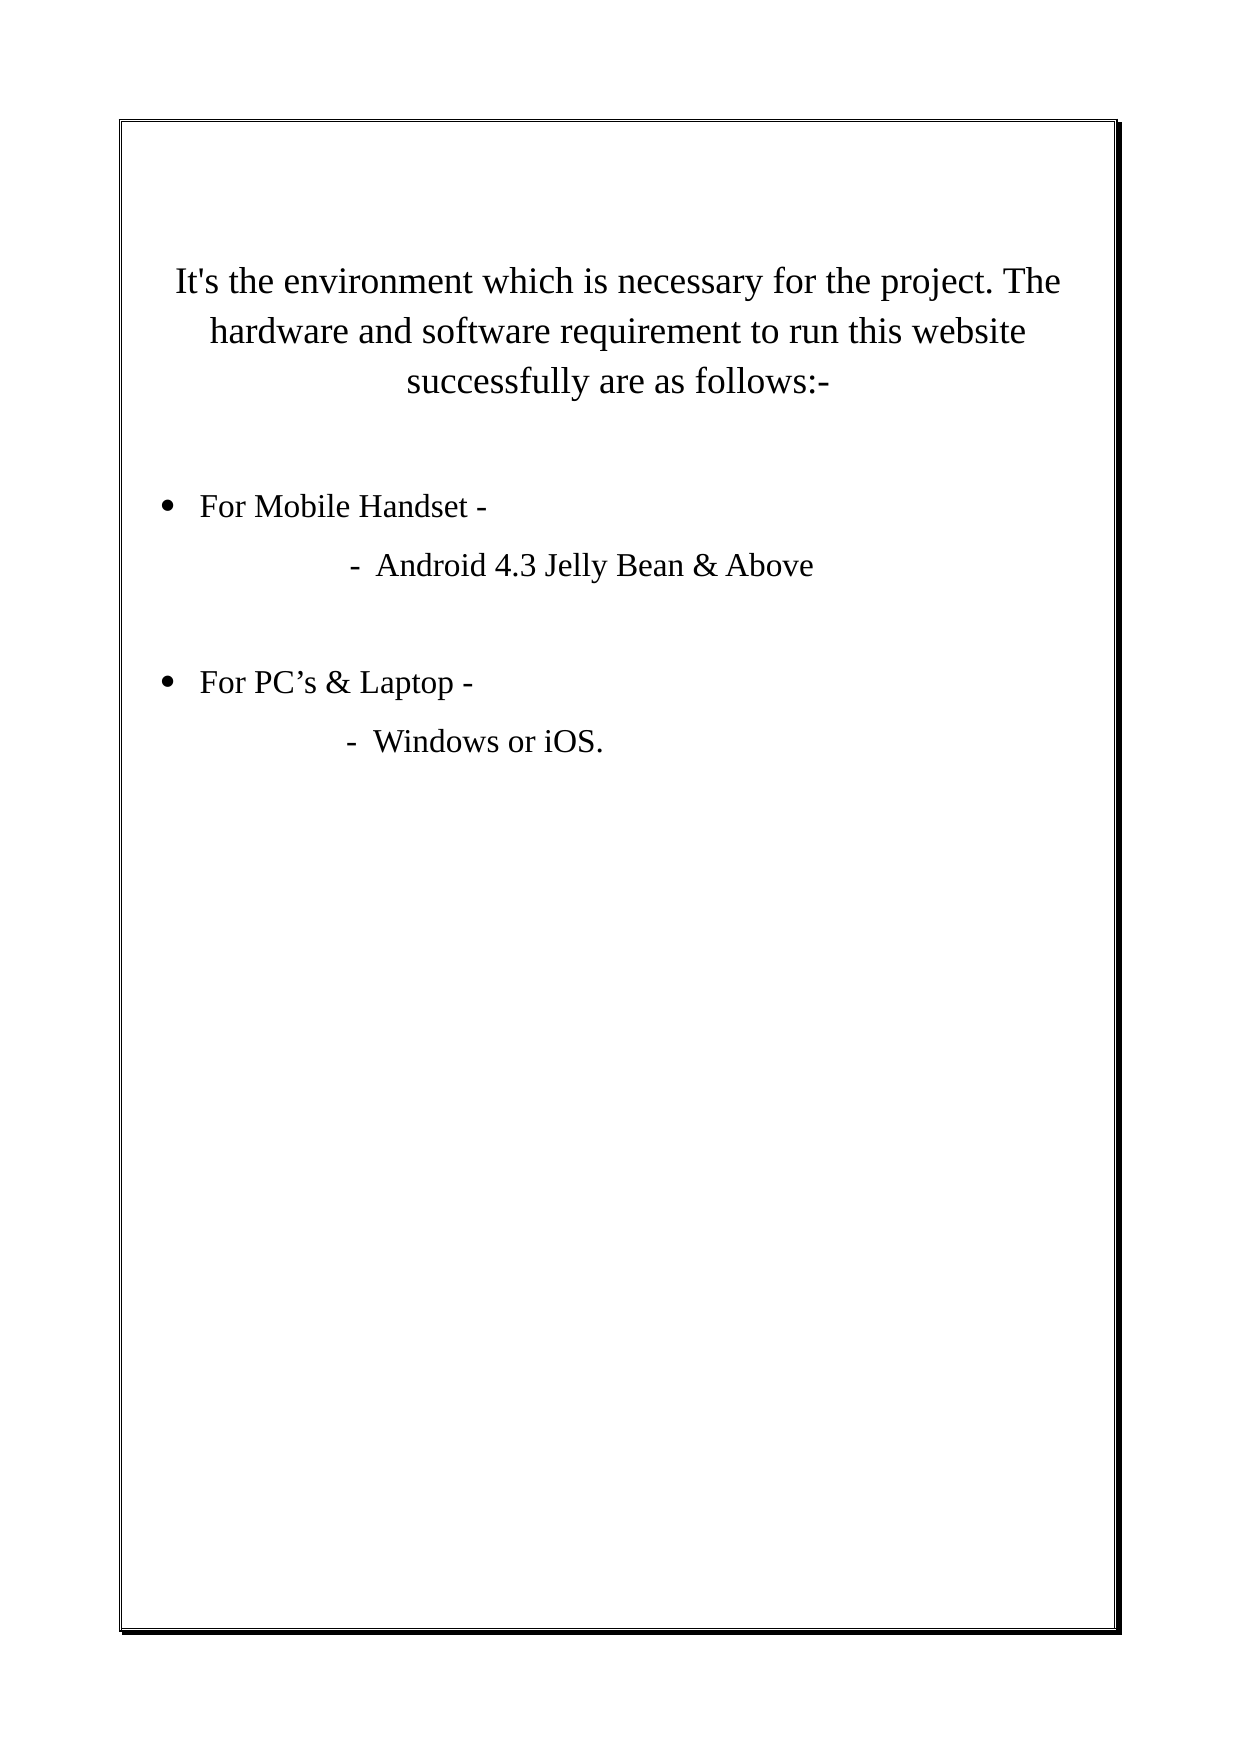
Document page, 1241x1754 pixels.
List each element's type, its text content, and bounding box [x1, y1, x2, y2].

text It's the environment which is necessary for the project. The hardware and software requirement to run this website successfully are as follows:- [124, 259, 1112, 401]
list For PC’s & Laptop - [162, 662, 1112, 701]
text - Windows or iOS. [199, 721, 1112, 759]
text - Android 4.3 Jelly Bean & Above [349, 545, 1112, 583]
list For Mobile Handset - [162, 486, 1112, 525]
